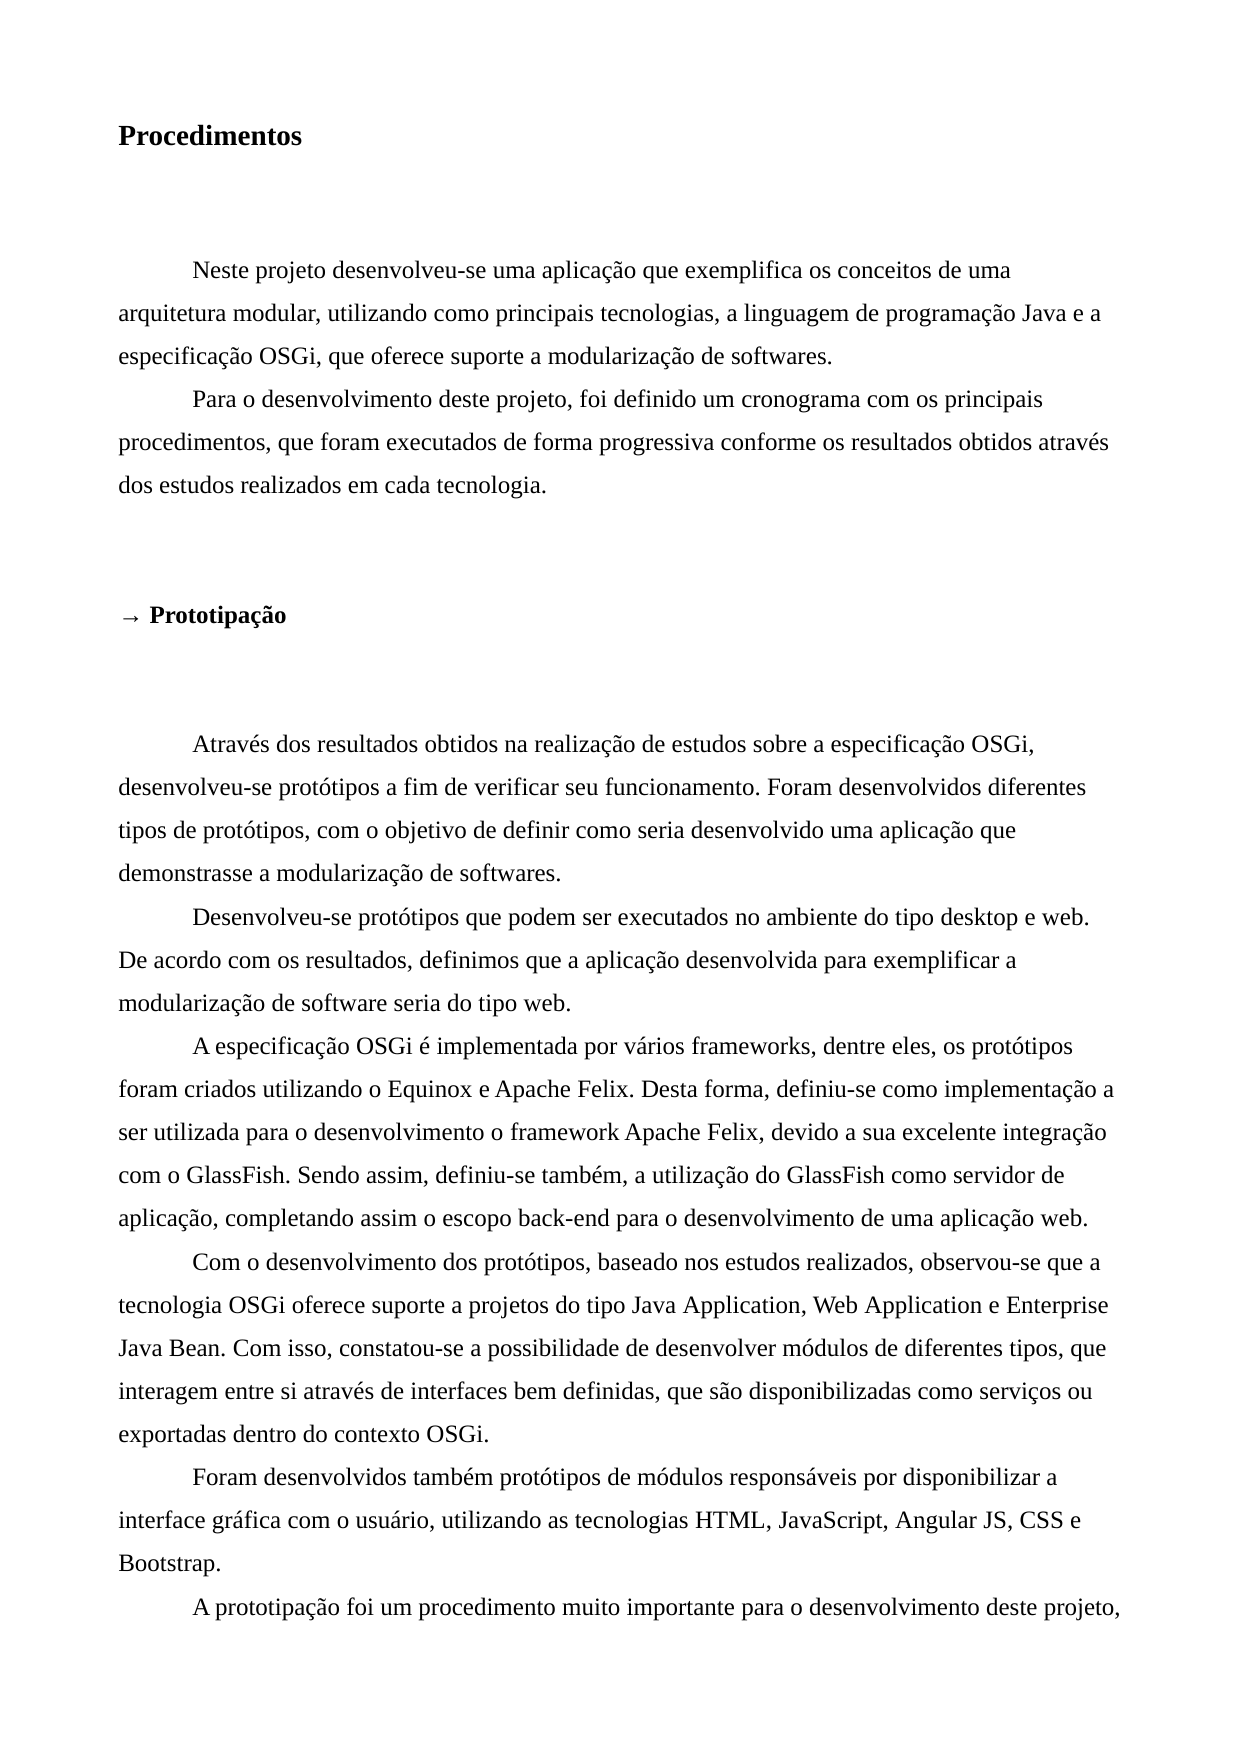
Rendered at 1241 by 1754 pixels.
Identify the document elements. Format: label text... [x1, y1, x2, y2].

text Procedimentos [118, 118, 1122, 152]
text Neste projeto desenvolveu-se uma aplicação que exemplifica os conceitos de uma arquitetura modular, utilizando como principais tecnologias, a linguagem de programação Java e a especificação OSGi, que oferece suporte a modularização de softwares. [118, 255, 1122, 370]
text Com o desenvolvimento dos protótipos, baseado nos estudos realizados, observou-se que a tecnologia OSGi oferece suporte a projetos do tipo Java Application, Web Application e Enterprise Java Bean. Com isso, constatou-se a possibilidade de desenvolver módulos de diferentes tipos, que interagem entre si através de interfaces bem definidas, que são disponibilizadas como serviços ou exportadas dentro do contexto OSGi. [118, 1247, 1122, 1448]
text Desenvolveu-se protótipos que podem ser executados no ambiente do tipo desktop e web. De acordo com os resultados, definimos que a aplicação desenvolvida para exemplificar a modularização de software seria do tipo web. [118, 902, 1122, 1017]
text Para o desenvolvimento deste projeto, foi definido um cronograma com os principais procedimentos, que foram executados de forma progressiva conforme os resultados obtidos através dos estudos realizados em cada tecnologia. [118, 384, 1122, 499]
text A especificação OSGi é implementada por vários frameworks, dentre eles, os protótipos foram criados utilizando o Equinox e Apache Felix. Desta forma, definiu-se como implementação a ser utilizada para o desenvolvimento o framework Apache Felix, devido a sua excelente integração com o GlassFish. Sendo assim, definiu-se também, a utilização do GlassFish como servidor de aplicação, completando assim o escopo back-end para o desenvolvimento de uma aplicação web. [118, 1031, 1122, 1232]
text → Prototipação [118, 600, 1122, 628]
text Foram desenvolvidos também protótipos de módulos responsáveis por disponibilizar a interface gráfica com o usuário, utilizando as tecnologias HTML, JavaScript, Angular JS, CSS e Bootstrap. [118, 1462, 1122, 1577]
text A prototipação foi um procedimento muito importante para o desenvolvimento deste projeto, [118, 1592, 1122, 1620]
text Através dos resultados obtidos na realização de estudos sobre a especificação OSGi, desenvolveu-se protótipos a fim de verificar seu funcionamento. Foram desenvolvidos diferentes tipos de protótipos, com o objetivo de definir como seria desenvolvido uma aplicação que demonstrasse a modularização de softwares. [118, 729, 1122, 887]
